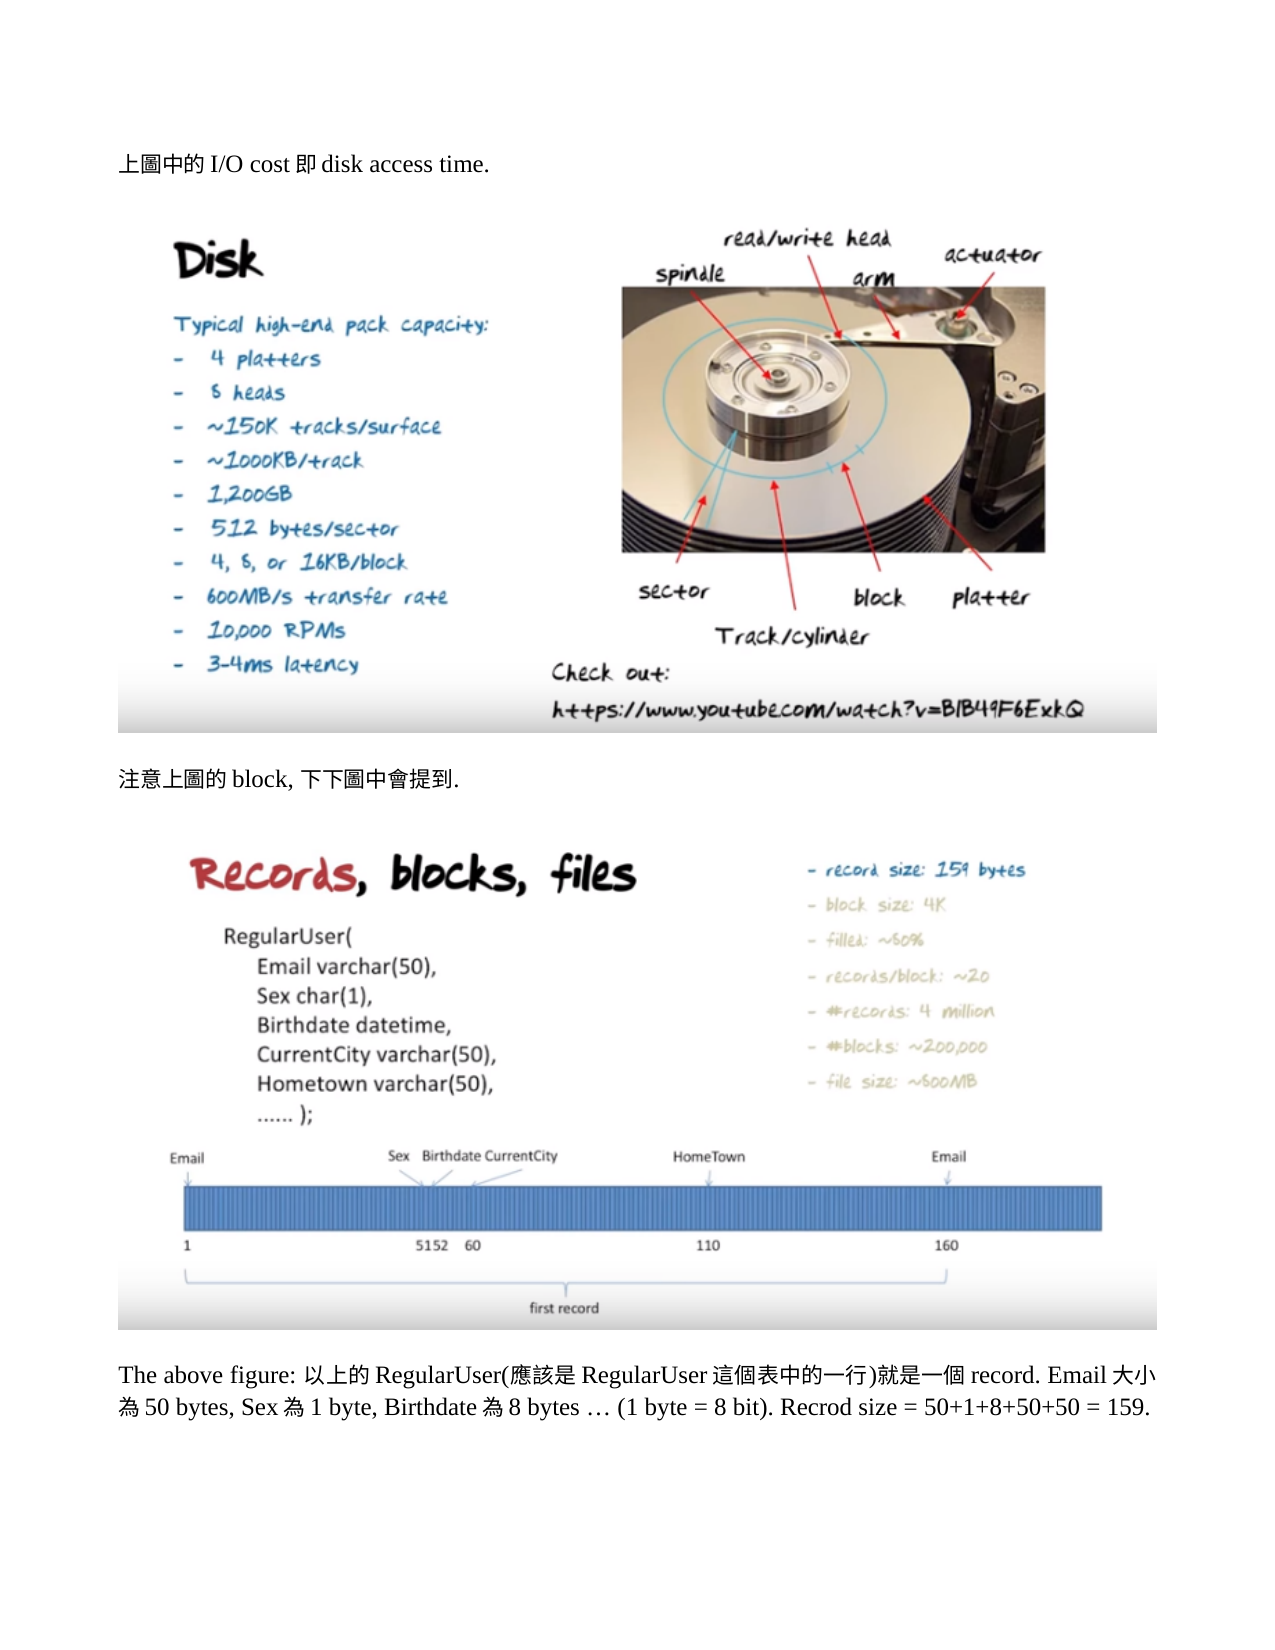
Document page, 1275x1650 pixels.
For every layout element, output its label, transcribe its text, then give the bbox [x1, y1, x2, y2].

picture [118, 207, 1157, 733]
picture [118, 822, 1157, 1330]
text 上圖中的I/O cost即disk access time. [118, 147, 1157, 178]
text 注意上圖的block, 下下圖中會提到. [118, 762, 1157, 793]
text The above figure: 以上的RegularUser(應該是RegularUser這個表中的一行)就是一個record. Email大小為50 bytes, Sex為1 byte, Birthdate為8 bytes … (1 byte = 8 bit). Recrod size = 50+1+8+50+50 = 159. [118, 1358, 1157, 1422]
